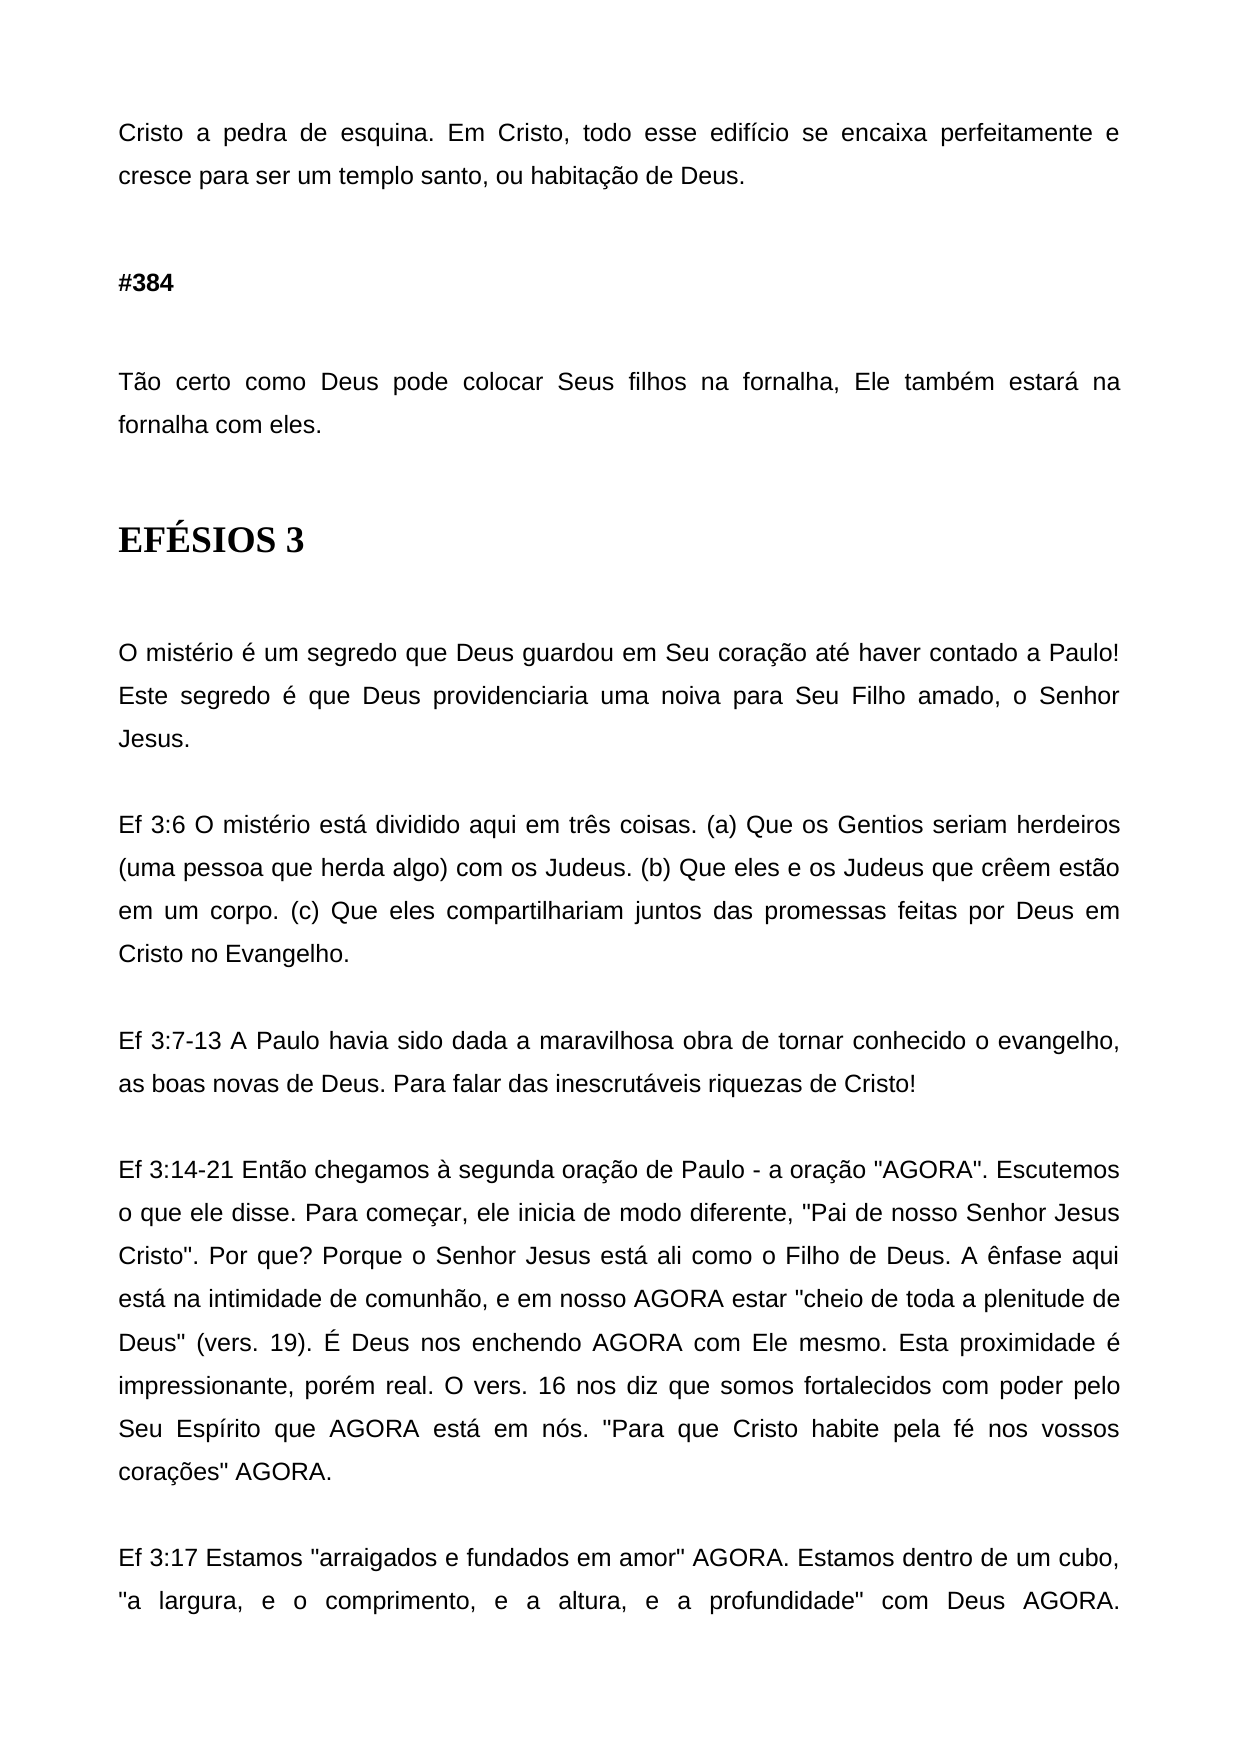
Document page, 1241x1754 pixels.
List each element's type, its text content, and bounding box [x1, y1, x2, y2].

text Cristo a pedra de esquina. Em Cristo, todo esse edifício se encaixa perfeitamente e cresce para ser um templo santo, ou habitação de Deus. [118, 118, 1122, 190]
subtitle #384 [118, 268, 1122, 297]
text Ef 3:7-13 A Paulo havia sido dada a maravilhosa obra de tornar conhecido o evangelho, as boas novas de Deus. Para falar das inescrutáveis riquezas de Cristo! [118, 1026, 1122, 1098]
text O mistério é um segredo que Deus guardou em Seu coração até haver contado a Paulo! Este segredo é que Deus providenciaria uma noiva para Seu Filho amado, o Senhor Jesus. [118, 638, 1122, 753]
text Ef 3:14-21 Então chegamos à segunda oração de Paulo - a oração "AGORA". Escutemos o que ele disse. Para começar, ele inicia de modo diferente, "Pai de nosso Senhor Jesus Cristo". Por que? Porque o Senhor Jesus está ali como o Filho de Deus. A ênfase aqui está na intimidade de comunhão, e em nosso AGORA estar "cheio de toda a plenitude de Deus" (vers. 19). É Deus nos enchendo AGORA com Ele mesmo. Esta proximidade é impressionante, porém real. O vers. 16 nos diz que somos fortalecidos com poder pelo Seu Espírito que AGORA está em nós. "Para que Cristo habite pela fé nos vossos corações" AGORA. [118, 1155, 1122, 1486]
text Ef 3:17 Estamos "arraigados e fundados em amor" AGORA. Estamos dentro de um cubo, "a largura, e o comprimento, e a altura, e a profundidade" com Deus AGORA. [118, 1543, 1122, 1615]
subtitle EFÉSIOS 3 [118, 517, 1122, 560]
text Tão certo como Deus pode colocar Seus filhos na fornalha, Ele também estará na fornalha com eles. [118, 367, 1122, 439]
text Ef 3:6 O mistério está dividido aqui em três coisas. (a) Que os Gentios seriam herdeiros (uma pessoa que herda algo) com os Judeus. (b) Que eles e os Judeus que crêem estão em um corpo. (c) Que eles compartilhariam juntos das promessas feitas por Deus em Cristo no Evangelho. [118, 810, 1122, 968]
